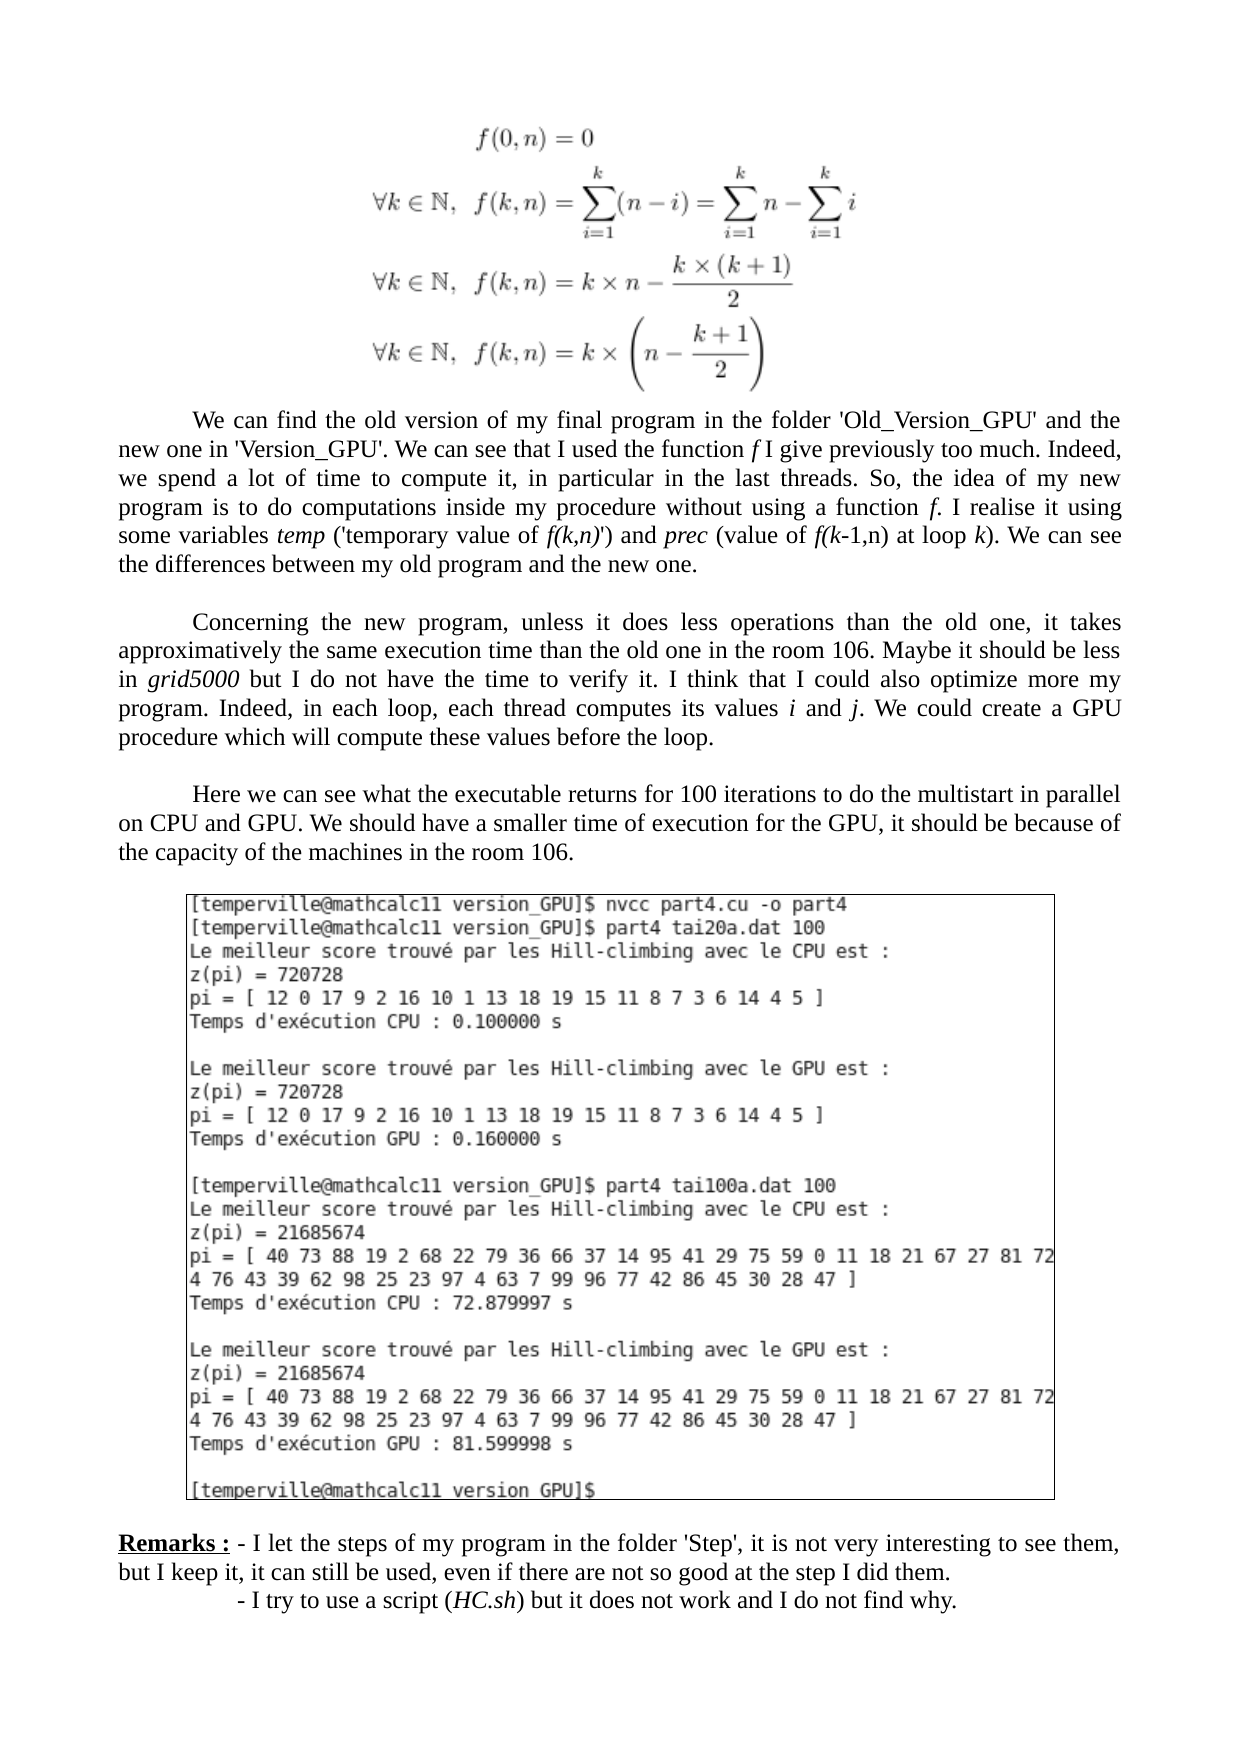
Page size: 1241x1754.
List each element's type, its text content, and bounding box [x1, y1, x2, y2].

text - I try to use a script (HC.sh) but it does not work and I do not find why. [118, 1585, 1122, 1614]
picture [187, 895, 1054, 1499]
text We can find the old version of my final program in the folder 'Old_Version_GPU' and the new one in 'Version_GPU'. We can see that I used the function f I give previously too much. Indeed, we spend a lot of time to compute it, in particular in the last threads. So, the idea of my new program is to do computations inside my procedure without using a function f. I realise it using some variables temp ('temporary value of f(k,n)') and prec (value of f(k-1,n) at loop k). We can see the differences between my old program and the new one. [118, 406, 1122, 578]
picture [367, 124, 867, 398]
text Here we can see what the executable returns for 100 iterations to do the multistart in parallel on CPU and GPU. We should have a smaller time of execution for the GPU, it should be because of the capacity of the machines in the room 106. [118, 779, 1122, 866]
text Remarks : - I let the steps of my program in the folder 'Step', it is not very interesting to see them, but I keep it, it can still be used, even if there are not so good at the step I did them. [118, 1528, 1122, 1585]
text Concerning the new program, unless it does less operations than the old one, it takes approximatively the same execution time than the old one in the room 106. Maybe it should be less in grid5000 but I do not have the time to verify it. I think that I could also optimize more my program. Indeed, in each loop, each thread computes its values i and j. We could create a GPU procedure which will compute these values before the loop. [118, 607, 1122, 751]
